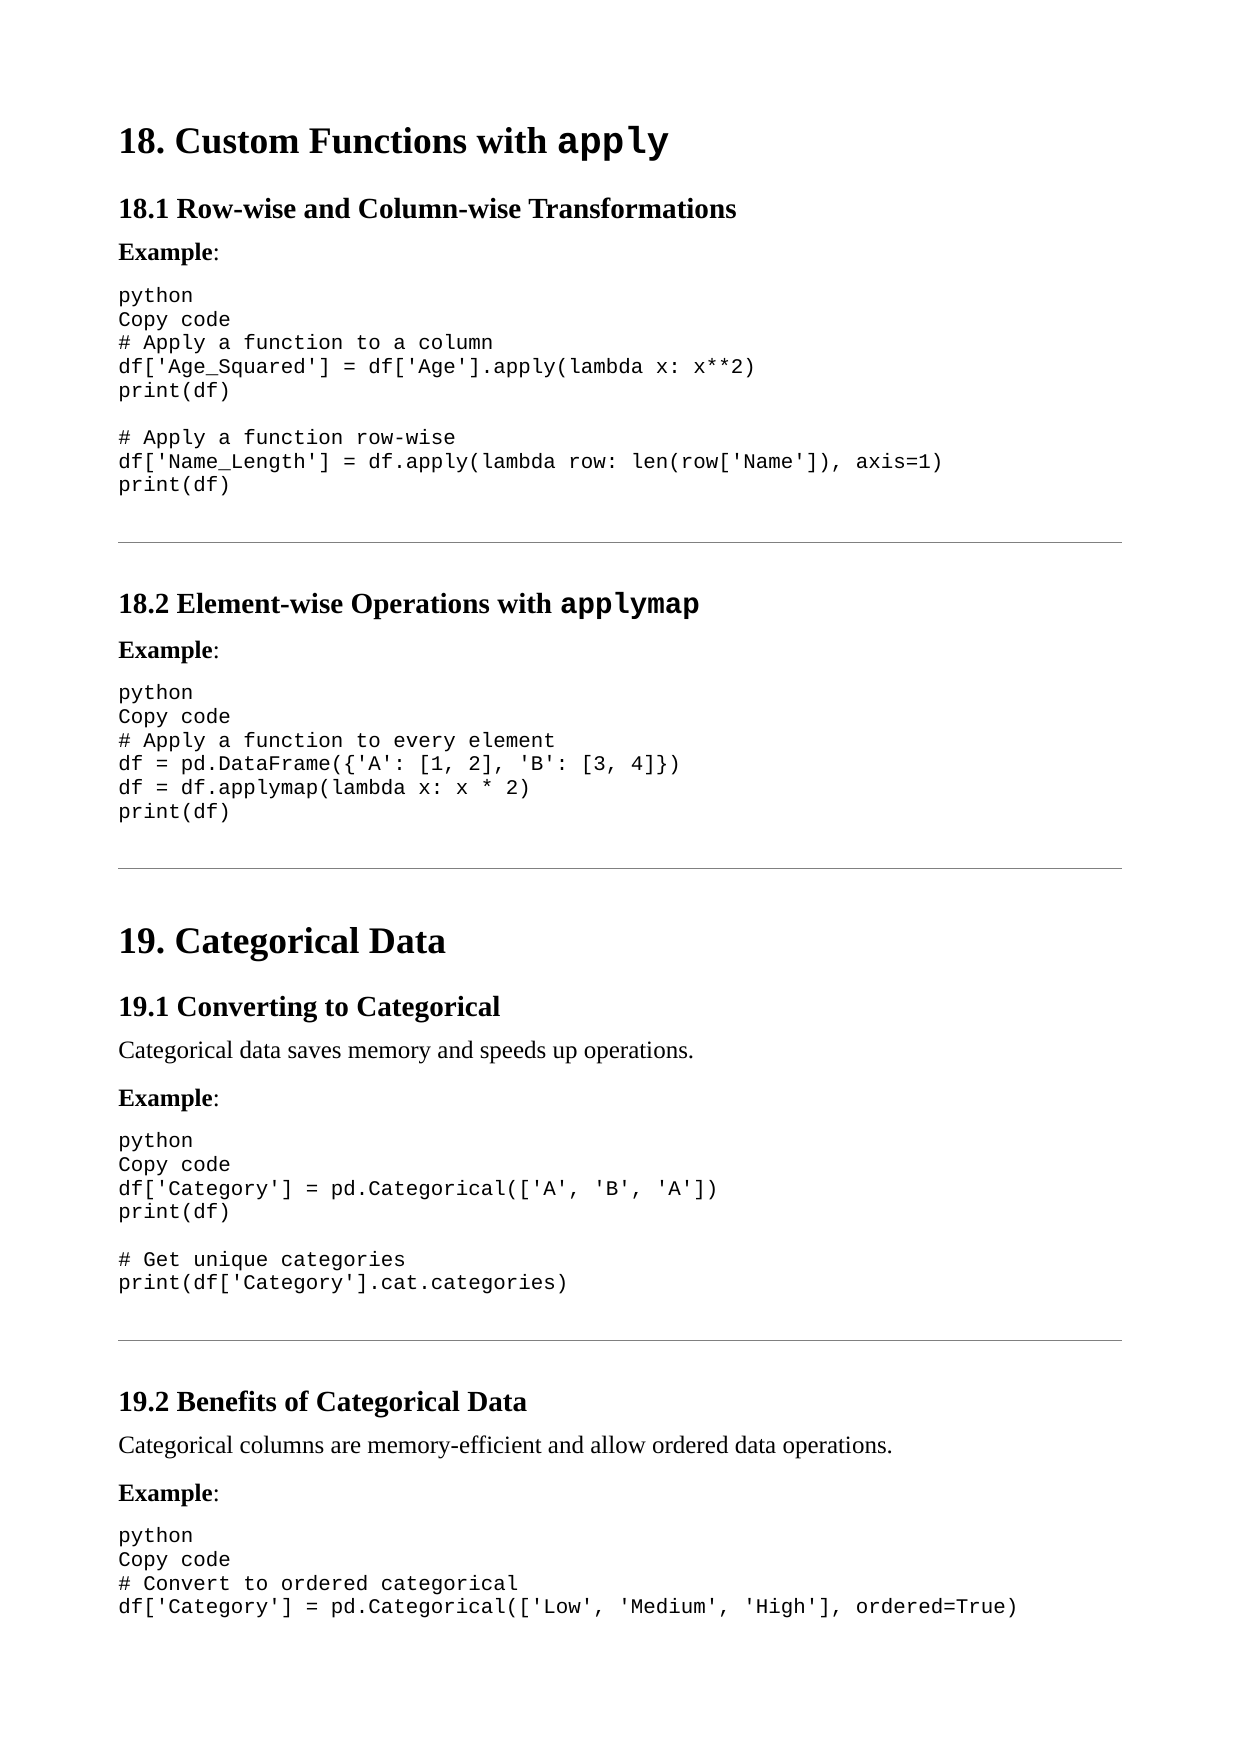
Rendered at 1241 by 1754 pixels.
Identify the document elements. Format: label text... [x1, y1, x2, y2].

text print(df) [118, 1201, 1122, 1225]
text python [118, 1525, 1122, 1549]
text print(df) [118, 474, 1122, 498]
text df['Category'] = pd.Categorical(['Low', 'Medium', 'High'], ordered=True) [118, 1596, 1122, 1620]
text Copy code [118, 1549, 1122, 1573]
text # Convert to ordered categorical [118, 1573, 1122, 1596]
text df['Age_Squared'] = df['Age'].apply(lambda x: x**2) [118, 356, 1122, 380]
text # Apply a function to a column [118, 332, 1122, 356]
subtitle 18. Custom Functions with apply [118, 118, 1122, 164]
text df = df.applymap(lambda x: x * 2) [118, 777, 1122, 801]
text Copy code [118, 1154, 1122, 1178]
text df = pd.DataFrame({'A': [1, 2], 'B': [3, 4]}) [118, 753, 1122, 777]
text df['Category'] = pd.Categorical(['A', 'B', 'A']) [118, 1178, 1122, 1201]
subtitle 18.1 Row-wise and Column-wise Transformations [118, 191, 1122, 225]
text Example: [118, 635, 1122, 663]
subtitle 19. Categorical Data [118, 919, 1122, 962]
text Categorical data saves memory and speeds up operations. [118, 1035, 1122, 1064]
text python [118, 1130, 1122, 1154]
text Categorical columns are memory-efficient and allow ordered data operations. [118, 1430, 1122, 1459]
text python [118, 682, 1122, 706]
text Copy code [118, 706, 1122, 730]
text Example: [118, 1083, 1122, 1111]
text Example: [118, 237, 1122, 266]
subtitle 19.1 Converting to Categorical [118, 989, 1122, 1023]
text print(df) [118, 801, 1122, 824]
text # Get unique categories [118, 1248, 1122, 1272]
text python [118, 285, 1122, 309]
subtitle 18.2 Element-wise Operations with applymap [118, 586, 1122, 622]
text print(df['Category'].cat.categories) [118, 1272, 1122, 1296]
text print(df) [118, 380, 1122, 403]
text Copy code [118, 309, 1122, 332]
subtitle 19.2 Benefits of Categorical Data [118, 1384, 1122, 1418]
text Example: [118, 1478, 1122, 1507]
text # Apply a function to every element [118, 730, 1122, 753]
text df['Name_Length'] = df.apply(lambda row: len(row['Name']), axis=1) [118, 451, 1122, 474]
text # Apply a function row-wise [118, 427, 1122, 451]
